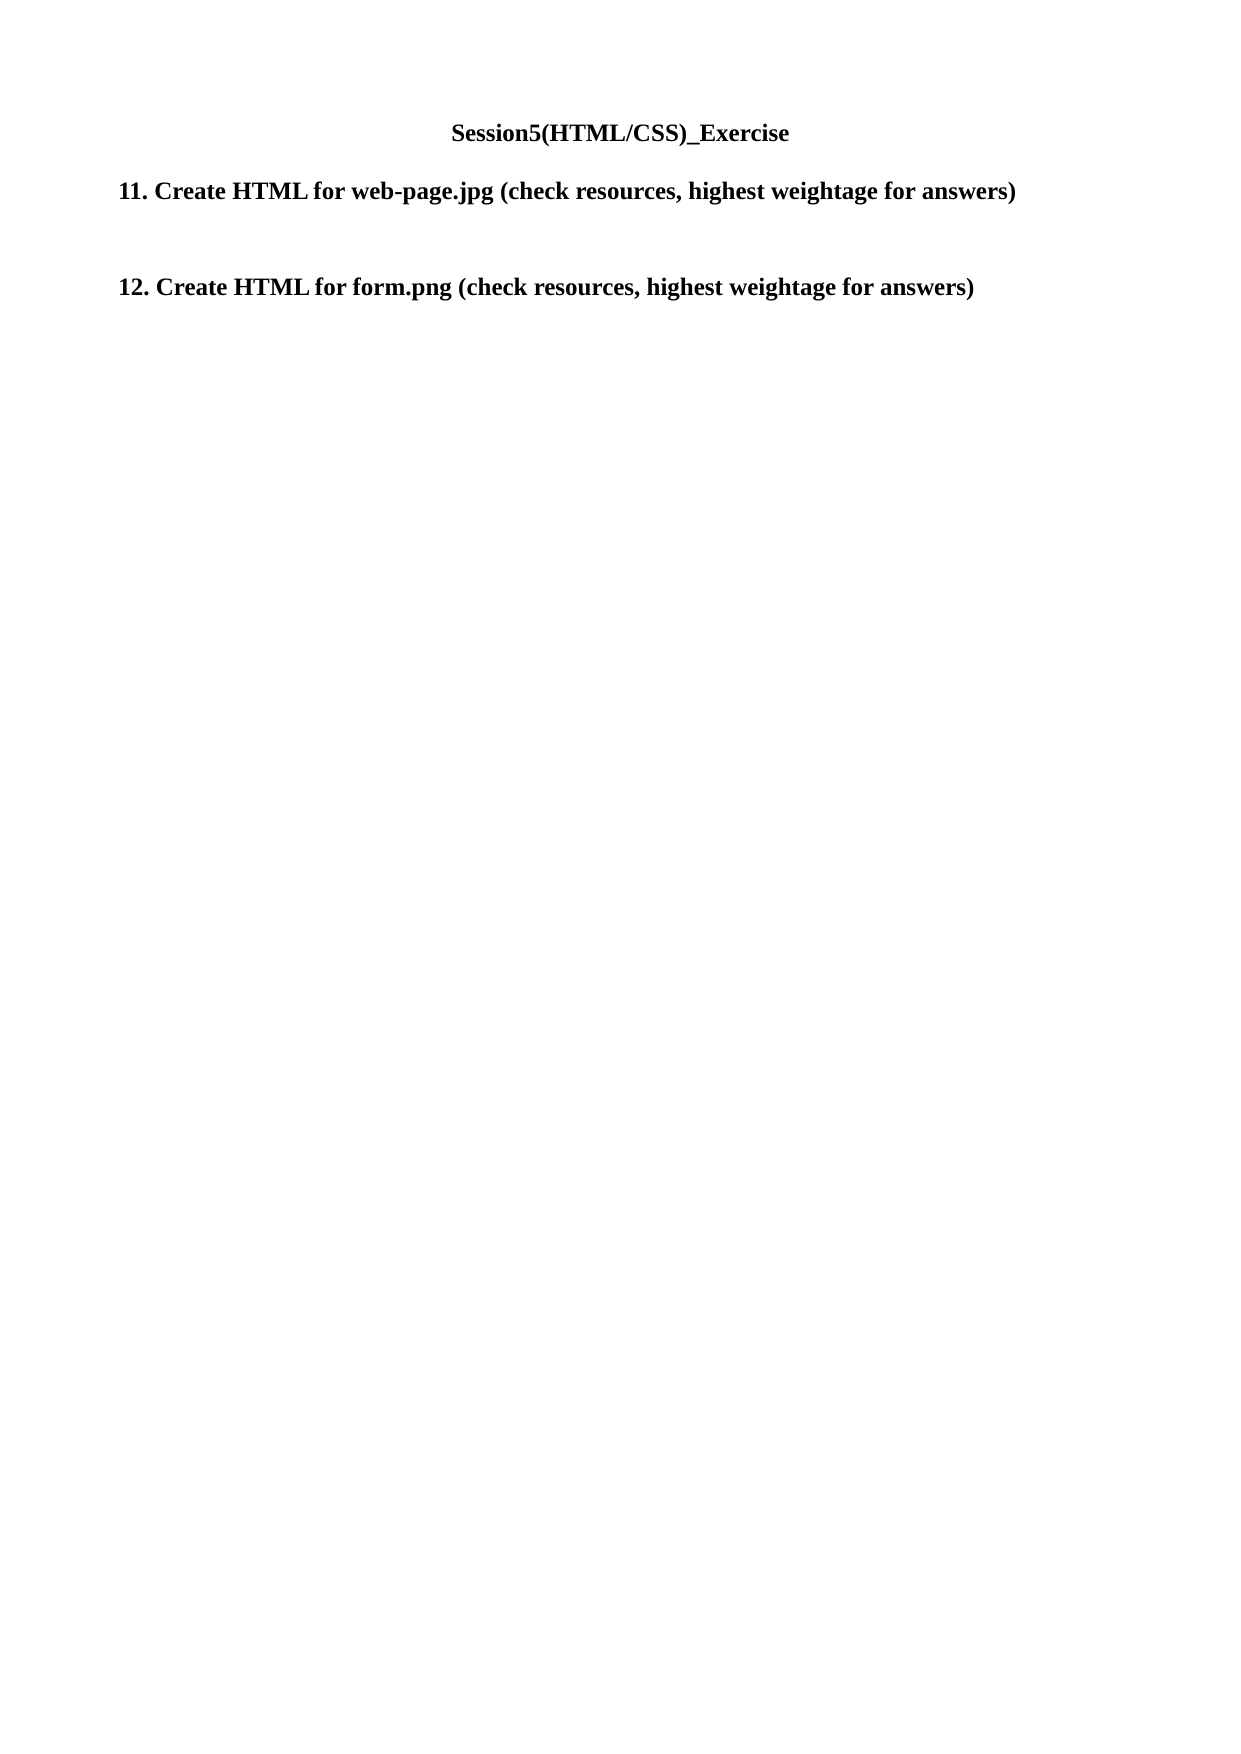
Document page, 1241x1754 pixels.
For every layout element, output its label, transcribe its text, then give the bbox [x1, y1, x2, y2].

text 11. Create HTML for web-page.jpg (check resources, highest weightage for answers) [118, 176, 1122, 205]
text 12. Create HTML for form.png (check resources, highest weightage for answers) [118, 272, 1122, 300]
